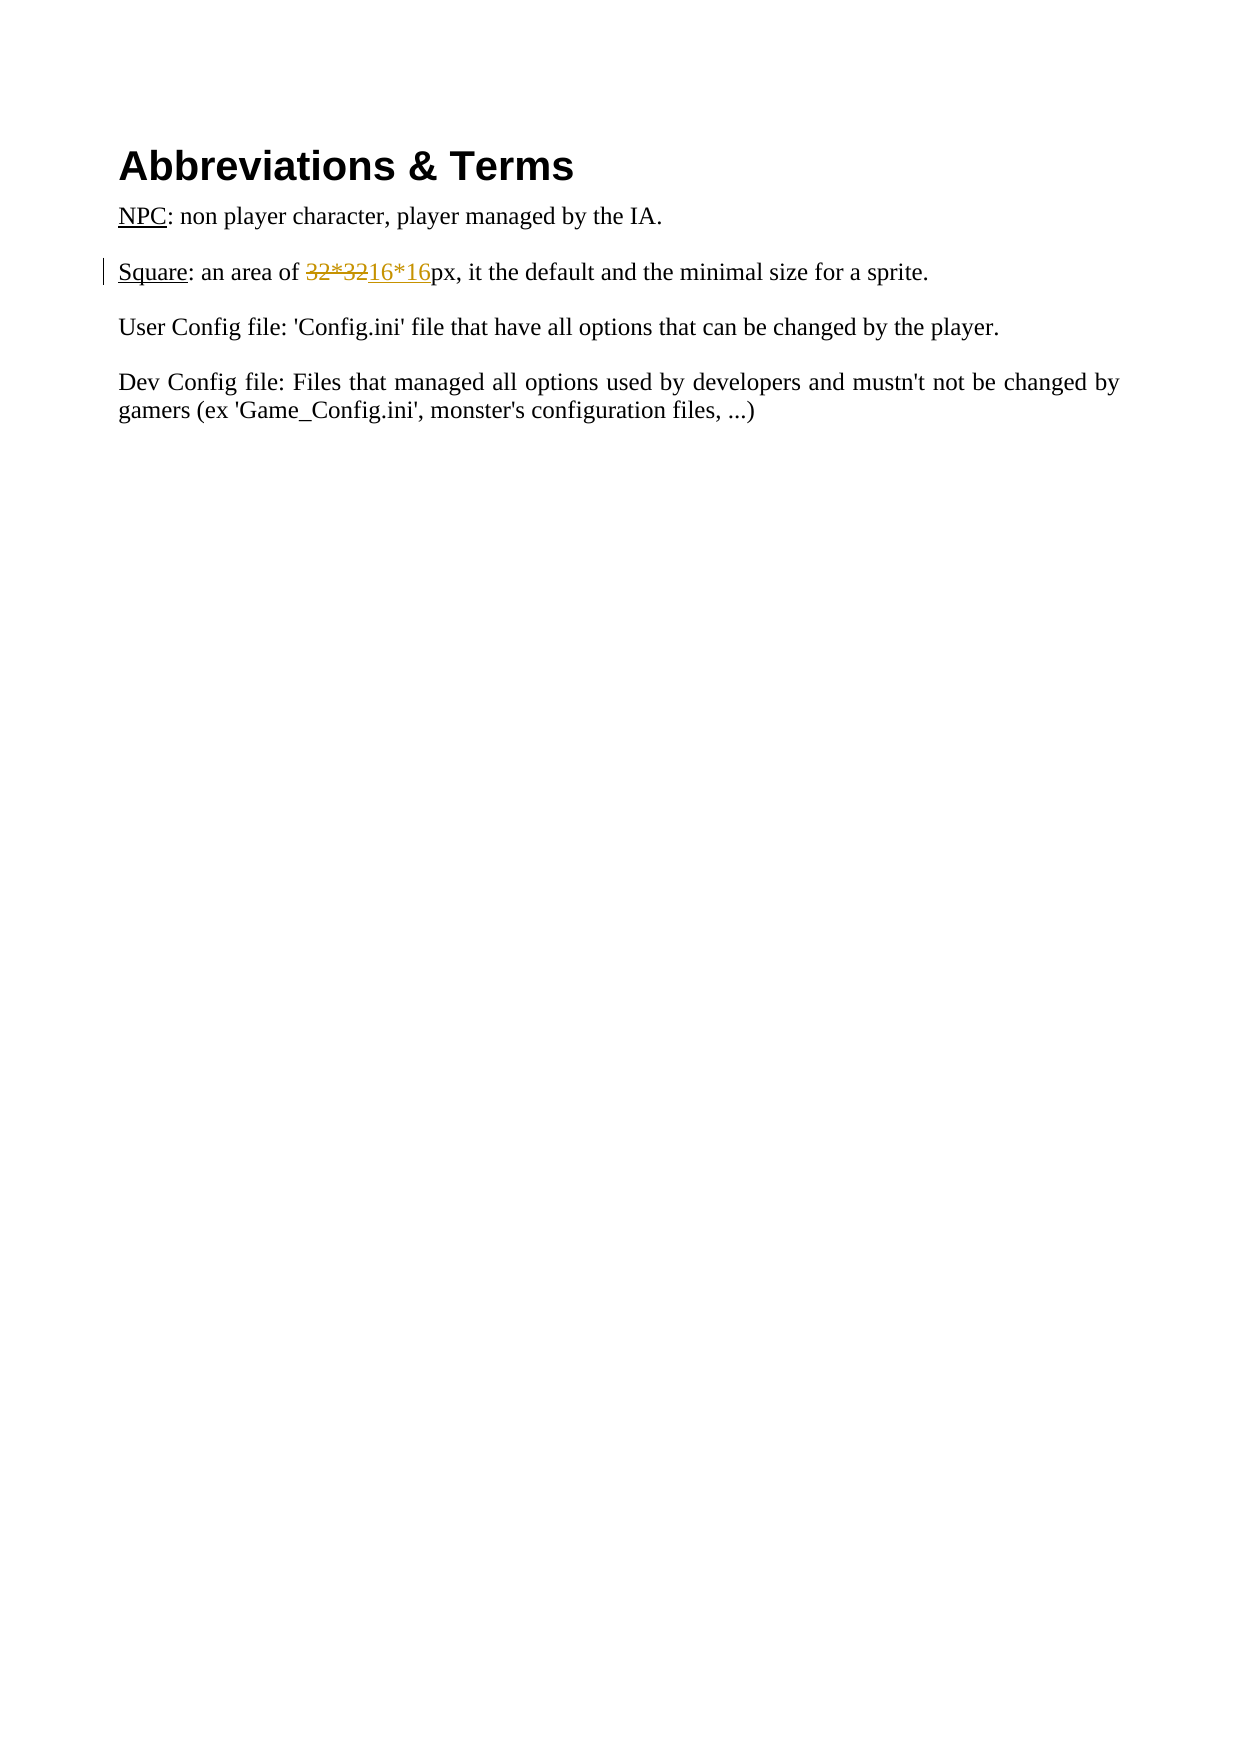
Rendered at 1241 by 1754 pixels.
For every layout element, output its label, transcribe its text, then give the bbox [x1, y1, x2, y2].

text User Config file: 'Config.ini' file that have all options that can be changed by the player. [118, 313, 1122, 341]
text NPC: non player character, player managed by the IA. [118, 202, 1122, 230]
text Square: an area of 16*16px, it the default and the minimal size for a sprite. [118, 258, 1122, 285]
subtitle Abbreviations & Terms [118, 143, 1122, 190]
text Dev Config file: Files that managed all options used by developers and mustn't not be changed by gamers (ex 'Game_Config.ini', monster's configuration files, ...) [118, 368, 1122, 424]
